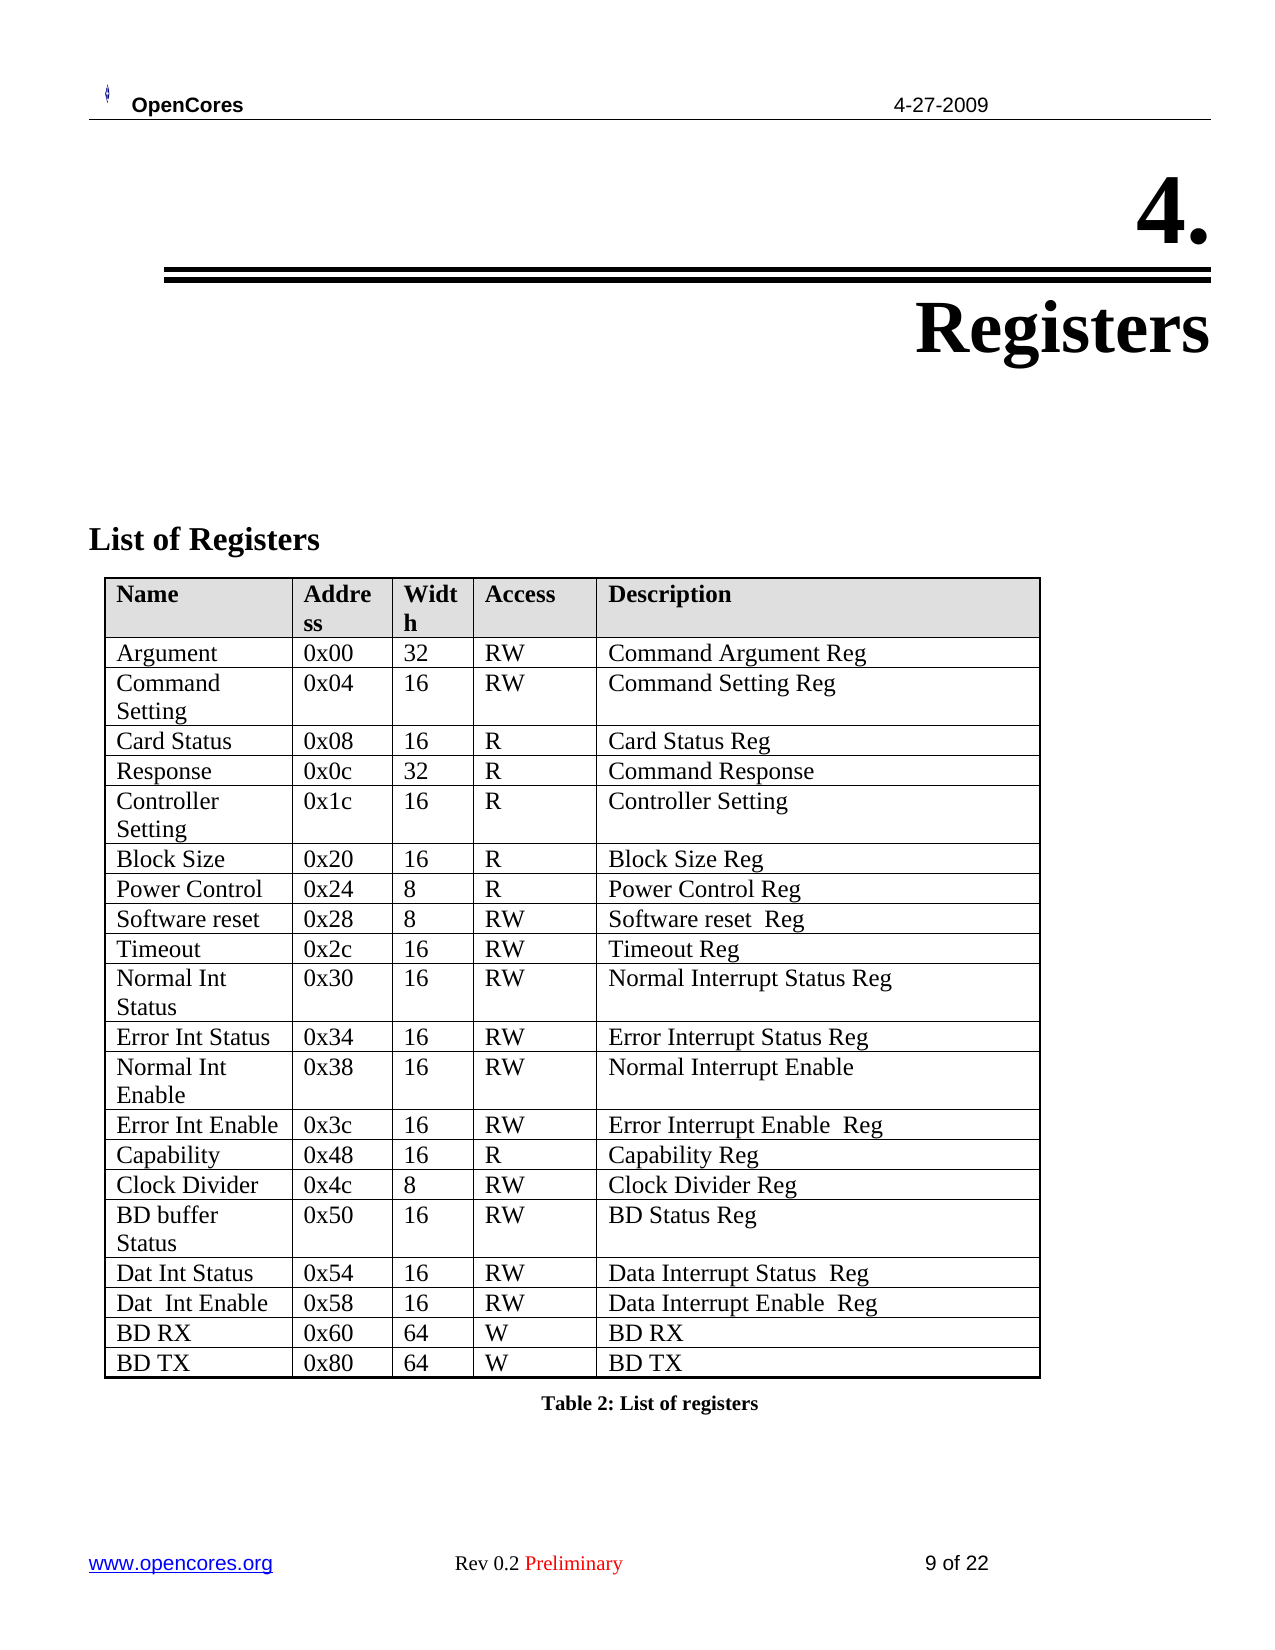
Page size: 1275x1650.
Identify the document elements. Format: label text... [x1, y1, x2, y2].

table_cell 0x04 [293, 668, 392, 725]
table_cell 16 [393, 1258, 473, 1287]
table_cell 64 [393, 1318, 473, 1347]
table_cell 16 [393, 934, 473, 962]
table_cell 16 [393, 1200, 473, 1257]
table_cell BD TX [597, 1348, 1039, 1376]
table_cell RW [474, 1258, 596, 1287]
table_cell Command Response [597, 756, 1039, 785]
table_cell 16 [393, 1140, 473, 1169]
table_cell Card Status [106, 726, 292, 755]
table_cell BD Status Reg [597, 1200, 1039, 1257]
table_cell W [474, 1348, 596, 1376]
table_cell Controller Setting [106, 786, 292, 843]
table_header Access [474, 579, 596, 637]
table_cell 16 [393, 726, 473, 755]
table_cell Data Interrupt Enable Reg [597, 1288, 1039, 1317]
table_cell RW [474, 668, 596, 725]
table_cell 16 [393, 1110, 473, 1139]
table_cell 32 [393, 638, 473, 667]
table_cell Timeout Reg [597, 934, 1039, 962]
table_cell 0x48 [293, 1140, 392, 1169]
table_cell BD RX [106, 1318, 292, 1347]
table_cell RW [474, 638, 596, 667]
table_cell RW [474, 964, 596, 1021]
table_header Description [597, 579, 1039, 637]
table_cell 0x08 [293, 726, 392, 755]
table_cell Timeout [106, 934, 292, 962]
table_cell RW [474, 1288, 596, 1317]
table_cell BD buffer Status [106, 1200, 292, 1257]
text Table 2: List of registers [89, 1391, 1211, 1415]
table_cell BD RX [597, 1318, 1039, 1347]
table_cell 16 [393, 786, 473, 843]
table_cell 8 [393, 1170, 473, 1199]
table_cell 0x38 [293, 1052, 392, 1109]
table_cell Error Interrupt Status Reg [597, 1022, 1039, 1051]
subtitle 4. [164, 150, 1211, 267]
table_cell 8 [393, 904, 473, 933]
table_cell Error Interrupt Enable Reg [597, 1110, 1039, 1139]
table_cell Data Interrupt Status Reg [597, 1258, 1039, 1287]
table_header Width [393, 579, 473, 637]
table_cell 0x24 [293, 874, 392, 903]
table_cell Dat Int Enable [106, 1288, 292, 1317]
table_cell Argument [106, 638, 292, 667]
table_cell R [474, 874, 596, 903]
table_cell R [474, 844, 596, 873]
table_cell Response [106, 756, 292, 785]
table_cell 0x4c [293, 1170, 392, 1199]
table_cell 0x58 [293, 1288, 392, 1317]
table_cell Clock Divider [106, 1170, 292, 1199]
table_cell 0x00 [293, 638, 392, 667]
table_cell RW [474, 1200, 596, 1257]
table_cell RW [474, 1052, 596, 1109]
table_cell 0x80 [293, 1348, 392, 1376]
table_cell RW [474, 1022, 596, 1051]
table_cell R [474, 726, 596, 755]
table_cell 0x60 [293, 1318, 392, 1347]
table_cell 16 [393, 844, 473, 873]
table_cell 0x28 [293, 904, 392, 933]
table_cell 64 [393, 1348, 473, 1376]
table_cell 32 [393, 756, 473, 785]
table_cell Block Size Reg [597, 844, 1039, 873]
table_cell Power Control [106, 874, 292, 903]
table_cell R [474, 786, 596, 843]
table_cell Command Argument Reg [597, 638, 1039, 667]
table_cell 0x50 [293, 1200, 392, 1257]
table_cell Capability Reg [597, 1140, 1039, 1169]
table_cell Power Control Reg [597, 874, 1039, 903]
table_cell R [474, 1140, 596, 1169]
table_cell Capability [106, 1140, 292, 1169]
table_cell R [474, 756, 596, 785]
table_header Name [106, 579, 292, 637]
table_cell RW [474, 1170, 596, 1199]
table_cell Normal Interrupt Enable [597, 1052, 1039, 1109]
table_cell Software reset Reg [597, 904, 1039, 933]
table_header Address [293, 579, 392, 637]
table_cell Command Setting [106, 668, 292, 725]
table_cell 16 [393, 1288, 473, 1317]
table_cell Software reset [106, 904, 292, 933]
table_cell Error Int Status [106, 1022, 292, 1051]
subtitle List of Registers [89, 519, 1211, 557]
subtitle [164, 272, 1211, 277]
table_cell 0x2c [293, 934, 392, 962]
table_cell 0x34 [293, 1022, 392, 1051]
table_cell RW [474, 934, 596, 962]
table_cell Card Status Reg [597, 726, 1039, 755]
table_cell 0x30 [293, 964, 392, 1021]
table_cell Normal Int Status [106, 964, 292, 1021]
table_cell W [474, 1318, 596, 1347]
table_cell Error Int Enable [106, 1110, 292, 1139]
table_cell RW [474, 1110, 596, 1139]
table_cell BD TX [106, 1348, 292, 1376]
table_cell 8 [393, 874, 473, 903]
table_cell 16 [393, 1052, 473, 1109]
table_cell Normal Interrupt Status Reg [597, 964, 1039, 1021]
table_cell Normal Int Enable [106, 1052, 292, 1109]
table_cell Block Size [106, 844, 292, 873]
table_cell 0x20 [293, 844, 392, 873]
table_cell 16 [393, 668, 473, 725]
table_cell Command Setting Reg [597, 668, 1039, 725]
table_cell 16 [393, 964, 473, 1021]
subtitle Registers [89, 283, 1211, 369]
table_cell 0x1c [293, 786, 392, 843]
table_cell Controller Setting [597, 786, 1039, 843]
table_cell 0x3c [293, 1110, 392, 1139]
table_cell Dat Int Status [106, 1258, 292, 1287]
table_cell 0x54 [293, 1258, 392, 1287]
table_cell 16 [393, 1022, 473, 1051]
table_cell Clock Divider Reg [597, 1170, 1039, 1199]
table_cell 0x0c [293, 756, 392, 785]
table_cell RW [474, 904, 596, 933]
